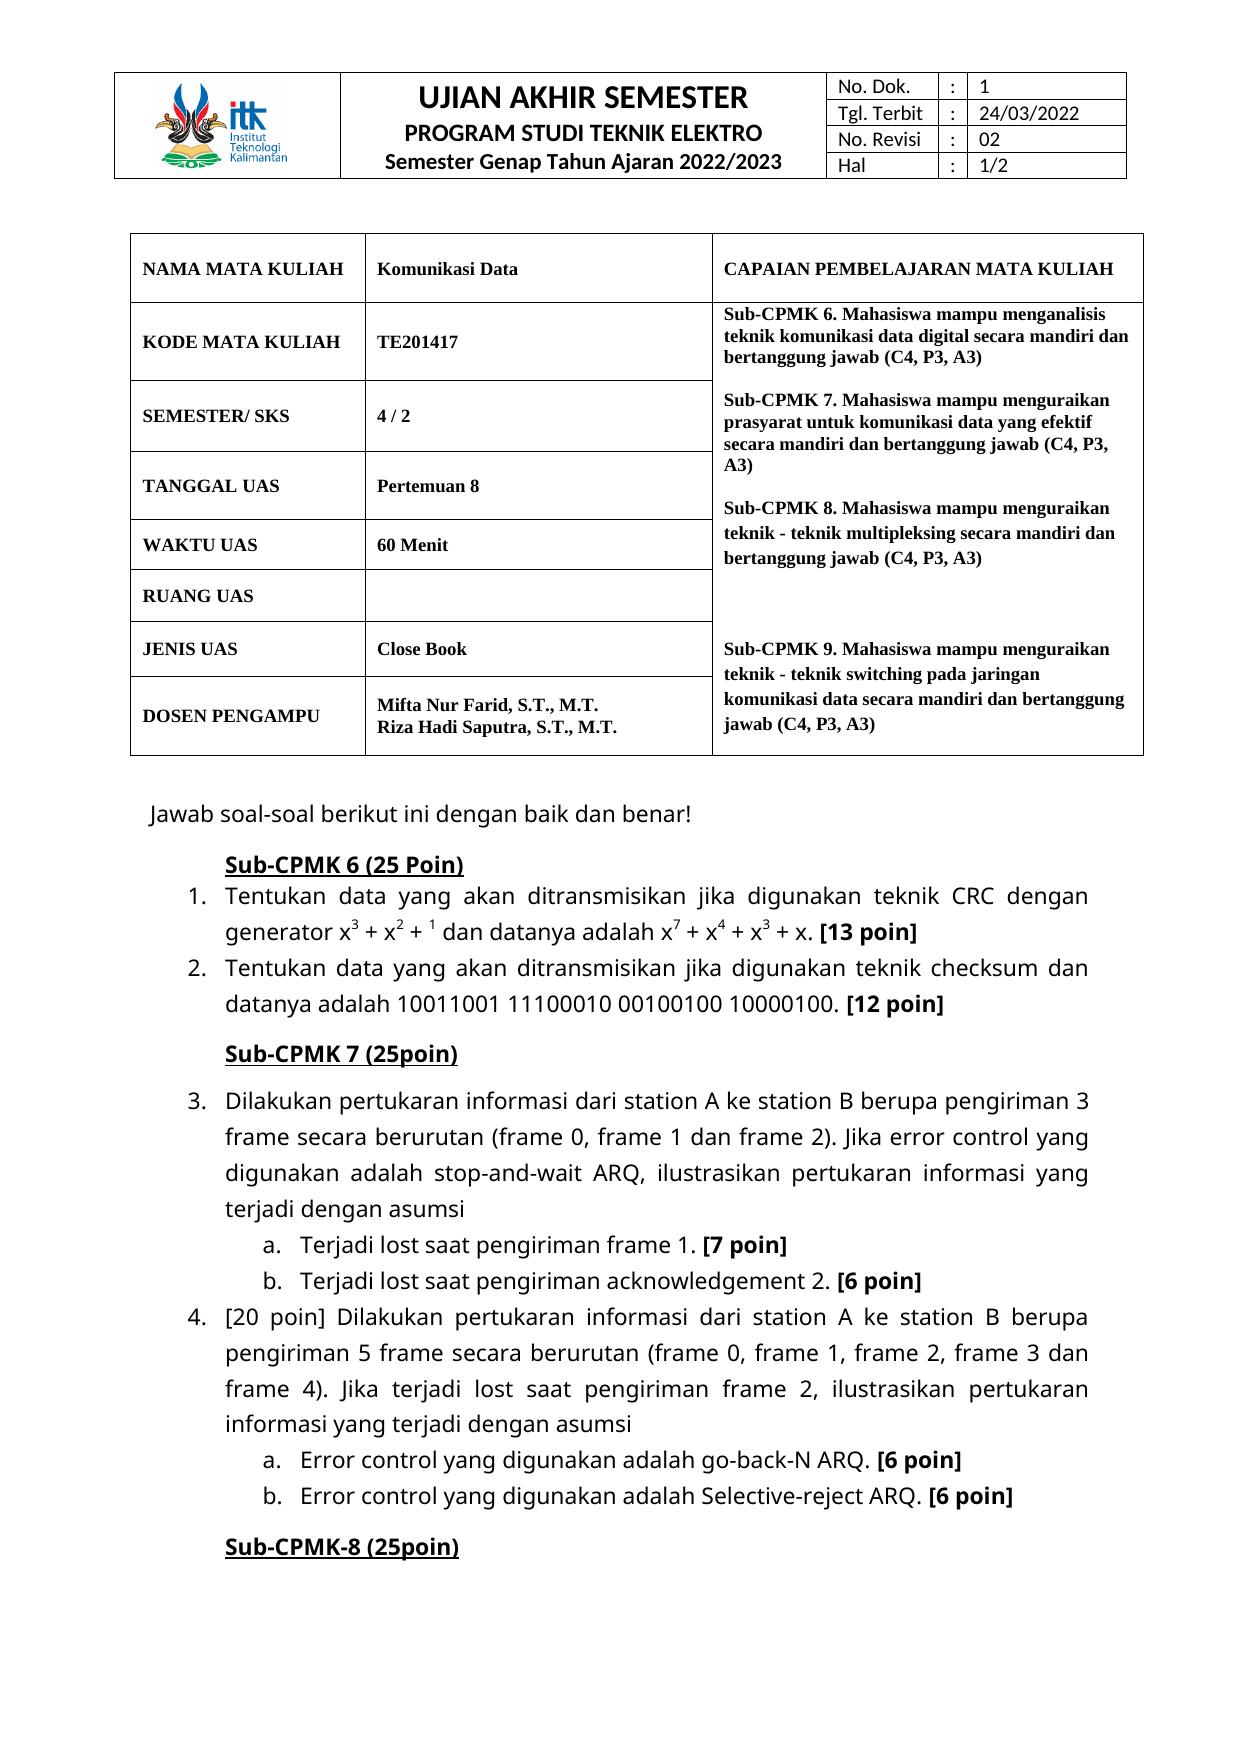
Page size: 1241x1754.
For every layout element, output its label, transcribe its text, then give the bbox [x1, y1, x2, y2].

table_cell KODE MATA KULIAH [131, 303, 365, 380]
text Sub-CPMK-8 (25poin) [225, 1531, 1090, 1562]
table_cell DOSEN PENGAMPU [131, 677, 365, 755]
list Terjadi lost saat pengiriman acknowledgement 2. [6 poin] [262, 1265, 1090, 1296]
list Dilakukan pertukaran informasi dari station A ke station B berupa pengiriman 3 frame secara berurutan (frame 0, frame 1 dan frame 2). Jika error control yang digunakan adalah stop-and-wait ARQ, ilustrasikan pertukaran informasi yang terjadi dengan asumsi [187, 1085, 1090, 1224]
text Sub-CPMK 7 (25poin) [225, 1038, 1090, 1069]
list Tentukan data yang akan ditransmisikan jika digunakan teknik checksum dan datanya adalah 10011001 11100010 00100100 10000100. [12 poin] [187, 952, 1090, 1019]
table_cell TE201417 [366, 303, 712, 380]
list [20 poin] Dilakukan pertukaran informasi dari station A ke station B berupa pengiriman 5 frame secara berurutan (frame 0, frame 1, frame 2, frame 3 dan frame 4). Jika terjadi lost saat pengiriman frame 2, ilustrasikan pertukaran informasi yang terjadi dengan asumsi [187, 1301, 1090, 1440]
table_header NAMA MATA KULIAH [131, 234, 365, 302]
table_cell Pertemuan 8 [366, 452, 712, 519]
list Terjadi lost saat pengiriman frame 1. [7 poin] [262, 1229, 1090, 1260]
picture [152, 81, 290, 171]
list Error control yang digunakan adalah go-back-N ARQ. [6 poin] [262, 1444, 1090, 1476]
table_cell RUANG UAS [131, 570, 365, 621]
table_cell SEMESTER/ SKS [131, 381, 365, 451]
table_cell 60 Menit [366, 520, 712, 569]
table_cell 4 / 2 [366, 381, 712, 451]
table_cell [366, 570, 712, 621]
table_cell JENIS UAS [131, 622, 365, 676]
text Jawab soal-soal berikut ini dengan baik dan benar! [150, 798, 1090, 829]
list Error control yang digunakan adalah Selective-reject ARQ. [6 poin] [262, 1480, 1090, 1512]
table_header CAPAIAN PEMBELAJARAN MATA KULIAH [713, 234, 1143, 302]
table_header Komunikasi Data [366, 234, 712, 302]
table_cell TANGGAL UAS [131, 452, 365, 519]
list Tentukan data yang akan ditransmisikan jika digunakan teknik CRC dengan generator x3 + x2 + 1 dan datanya adalah x7 + x4 + x3 + x. [13 poin] [187, 880, 1090, 947]
table_cell Close Book [366, 622, 712, 676]
text Sub-CPMK 6 (25 Poin) [225, 848, 1090, 880]
table_cell WAKTU UAS [131, 520, 365, 569]
table_cell Sub-CPMK 6. Mahasiswa mampu menganalisis teknik komunikasi data digital secara mandiri dan bertanggung jawab (C4, P3, A3) Sub-CPMK 7. Mahasiswa mampu menguraikan prasyarat untuk komunikasi data yang efektif secara mandiri dan bertanggung jawab (C4, P3, A3) Sub-CPMK 8. Mahasiswa mampu menguraikan teknik - teknik multipleksing secara mandiri dan bertanggung jawab (C4, P3, A3) Sub-CPMK 9. Mahasiswa mampu menguraikan teknik - teknik switching pada jaringan komunikasi data secara mandiri dan bertanggung jawab (C4, P3, A3) [713, 303, 1143, 755]
table_cell Mifta Nur Farid, S.T., M.T. Riza Hadi Saputra, S.T., M.T. [366, 677, 712, 755]
